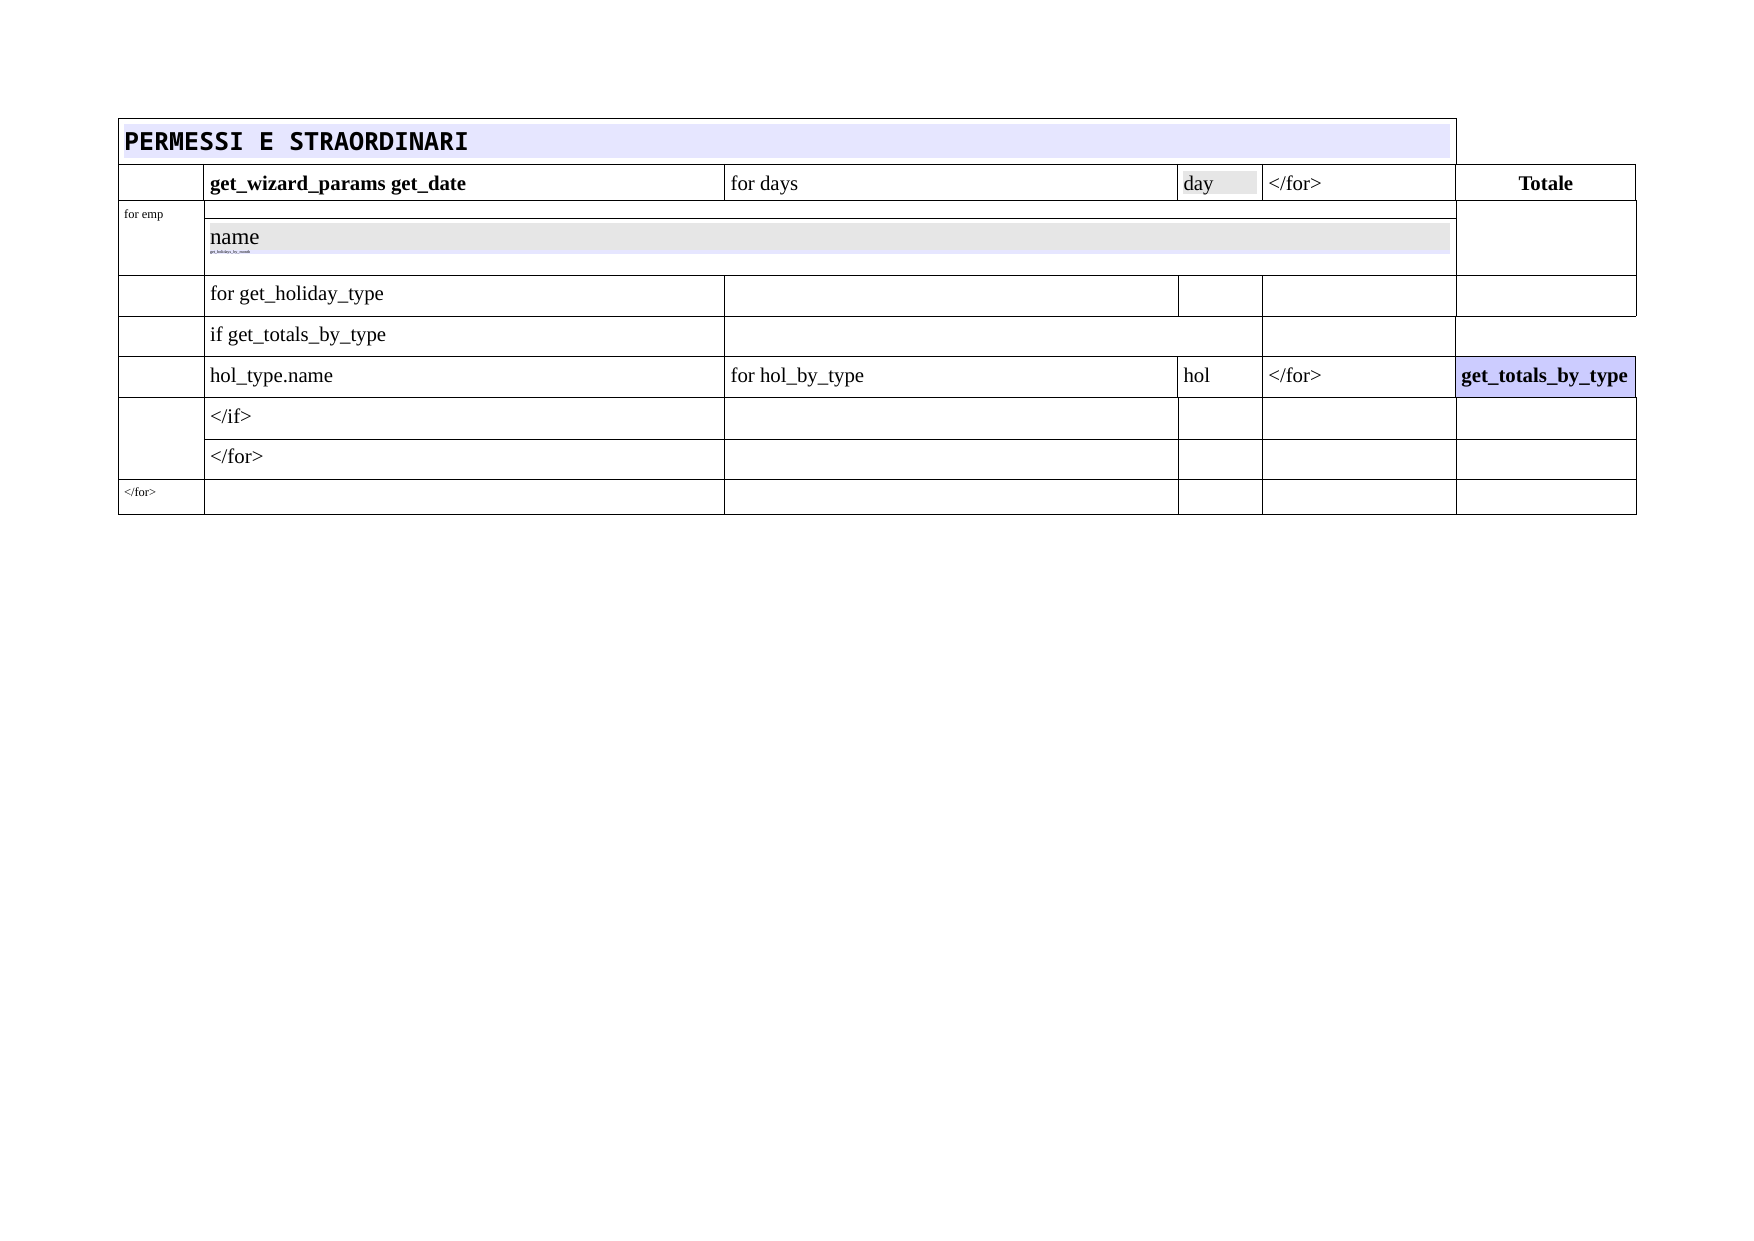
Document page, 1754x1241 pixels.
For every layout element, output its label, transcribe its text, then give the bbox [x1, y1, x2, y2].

table_cell [1263, 317, 1455, 356]
table_cell [1179, 398, 1262, 438]
table_cell [725, 398, 1178, 438]
table_cell [119, 317, 204, 356]
table_cell [1457, 480, 1636, 514]
table_cell for days [725, 165, 1177, 200]
table_cell </if> [205, 398, 724, 438]
table_cell for emp [119, 201, 204, 275]
table_cell for hol_by_type [725, 357, 1177, 397]
table_cell [1457, 276, 1636, 316]
table_cell [1263, 276, 1456, 316]
table_cell [1456, 317, 1636, 356]
table_cell [119, 357, 204, 397]
table_cell [1179, 276, 1262, 316]
table_cell [1263, 480, 1456, 514]
table_cell [1457, 398, 1636, 438]
table_cell Totale [1456, 165, 1635, 200]
table_cell [1263, 398, 1456, 438]
table_cell [725, 440, 1178, 479]
table_cell [725, 480, 1178, 514]
table_cell get_totals_by_type [1456, 357, 1635, 397]
table_cell [205, 201, 1456, 218]
table_cell </for> [1263, 357, 1455, 397]
table_cell hol_type.name [205, 357, 724, 397]
table_cell </for> [205, 440, 724, 479]
table_cell [119, 165, 203, 200]
table_cell [205, 480, 724, 514]
table_cell </for> [1263, 165, 1455, 200]
table_cell [725, 317, 1178, 356]
table_cell [119, 276, 204, 316]
table_cell hol [1178, 357, 1262, 397]
table_cell [1179, 480, 1262, 514]
table_cell </for> [119, 480, 204, 514]
table_cell [1457, 440, 1636, 479]
table_cell name get_holidays_by_month [205, 219, 1456, 275]
table_header PERMESSI E STRAORDINARI [119, 119, 1456, 164]
table_cell for get_holiday_type [205, 276, 724, 316]
table_cell day [1178, 165, 1262, 200]
table_cell [1263, 440, 1456, 479]
table_cell [725, 276, 1178, 316]
table_cell [119, 398, 204, 479]
table_cell [1178, 317, 1262, 356]
table_cell [1457, 201, 1636, 275]
table_cell if get_totals_by_type [205, 317, 724, 356]
table_cell get_wizard_params get_date [204, 165, 724, 200]
table_header [1457, 118, 1636, 164]
table_cell [1179, 440, 1262, 479]
